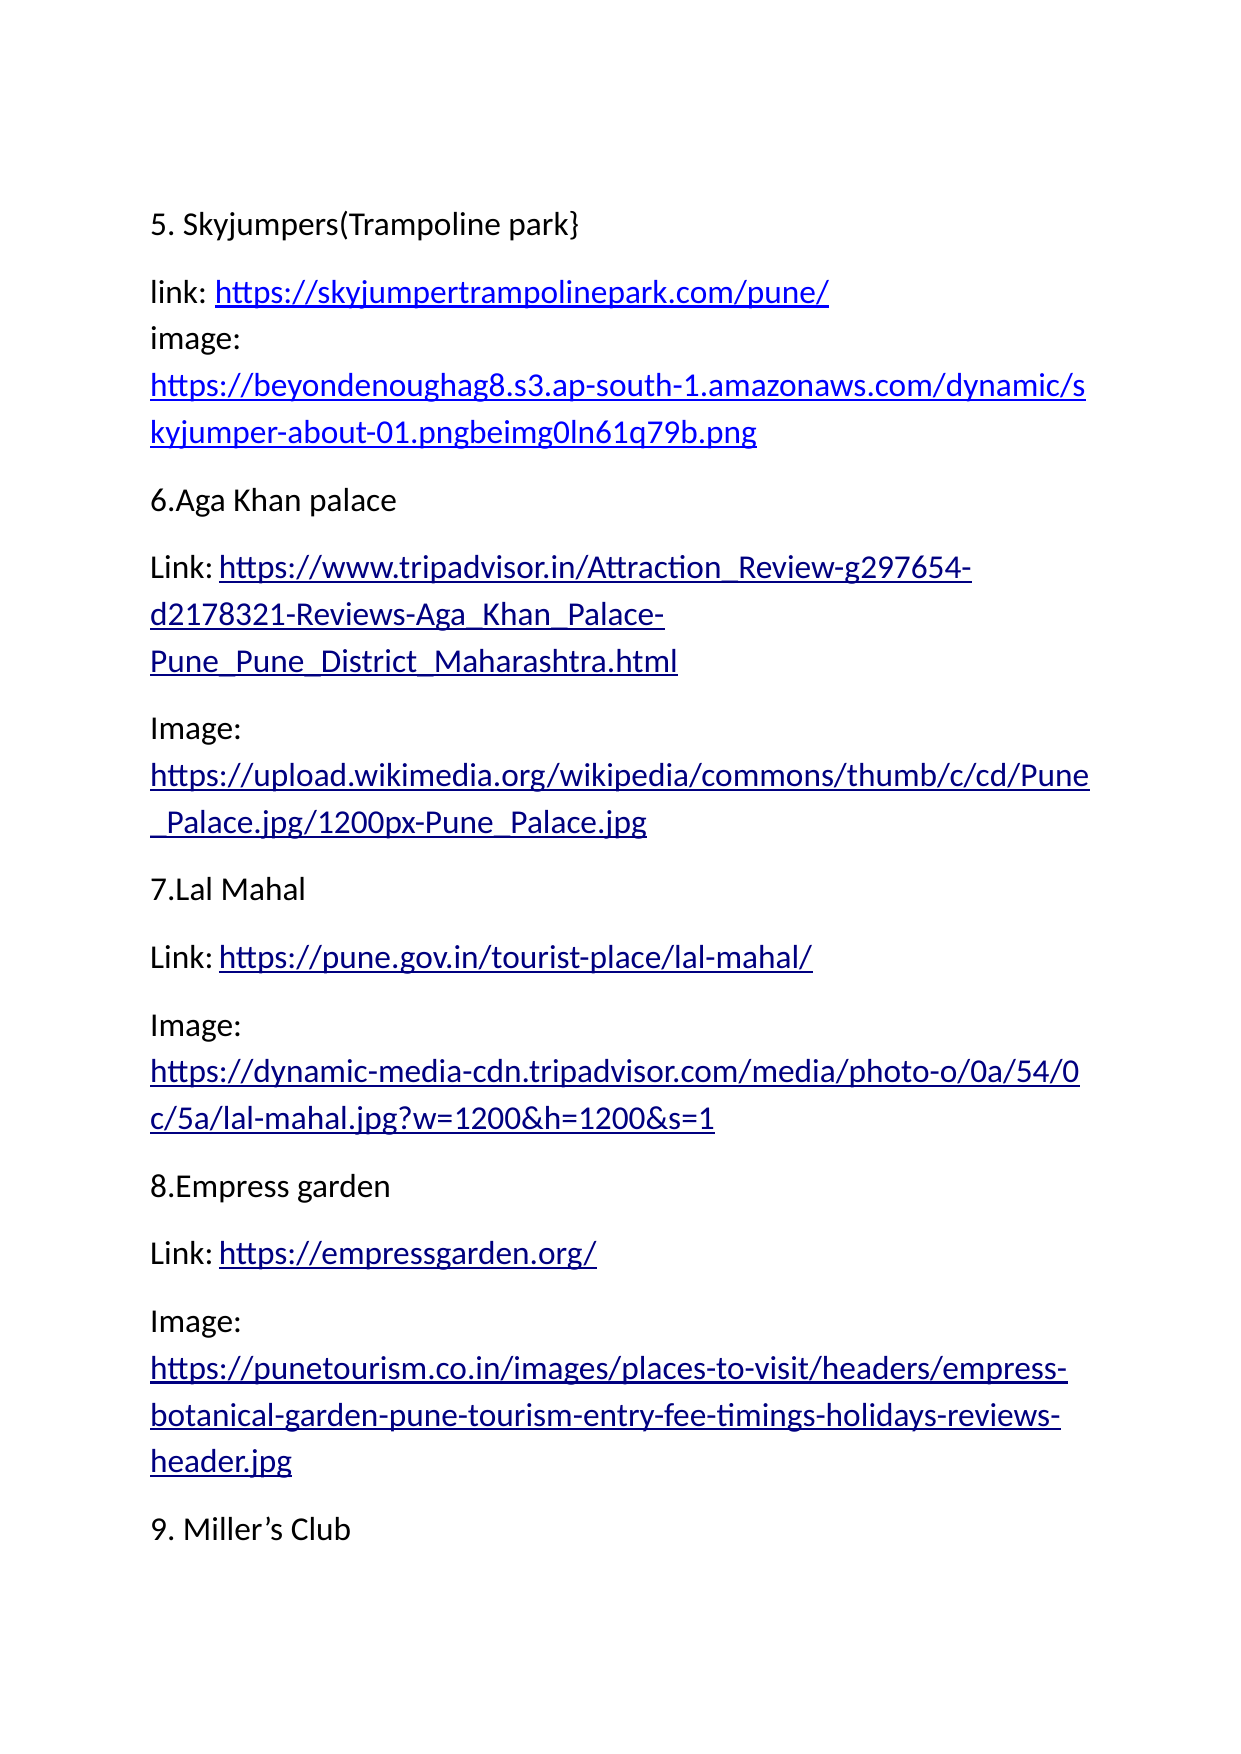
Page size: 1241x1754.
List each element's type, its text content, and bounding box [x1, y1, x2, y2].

text 5. Skyjumpers(Trampoline park} [150, 203, 1090, 244]
text 6.Aga Khan palace [150, 478, 1090, 519]
text Link: https://www.tripadvisor.in/Attraction_Review-g297654-d2178321-Reviews-Aga_Khan_Palace-Pune_Pune_District_Maharashtra.html [150, 546, 1090, 680]
text Image: https://punetourism.co.in/images/places-to-visit/headers/empress-botanical-garden-pune-tourism-entry-fee-timings-holidays-reviews-header.jpg [150, 1300, 1090, 1481]
text 7.Lal Mahal [150, 868, 1090, 909]
text Image: https://dynamic-media-cdn.tripadvisor.com/media/photo-o/0a/54/0c/5a/lal-mahal.jpg?w=1200&h=1200&s=1 [150, 1004, 1090, 1138]
text link: https://skyjumpertrampolinepark.com/pune/ image: https://beyondenoughag8.s3.ap-south-1.amazonaws.com/dynamic/skyjumper-about-01.pngbeimg0ln61q79b.png [150, 271, 1090, 452]
text _Palace.jpg/1200px-Pune_Palace.jpg [150, 791, 1090, 842]
text Link: https://pune.gov.in/tourist-place/lal-mahal/ [150, 936, 1090, 977]
text 8.Empress garden [150, 1165, 1090, 1206]
text Image: https://upload.wikimedia.org/wikipedia/commons/thumb/c/cd/Pune [150, 707, 1090, 789]
text Link: https://empressgarden.org/ [150, 1232, 1090, 1273]
text 9. Miller’s Club [150, 1508, 1090, 1549]
